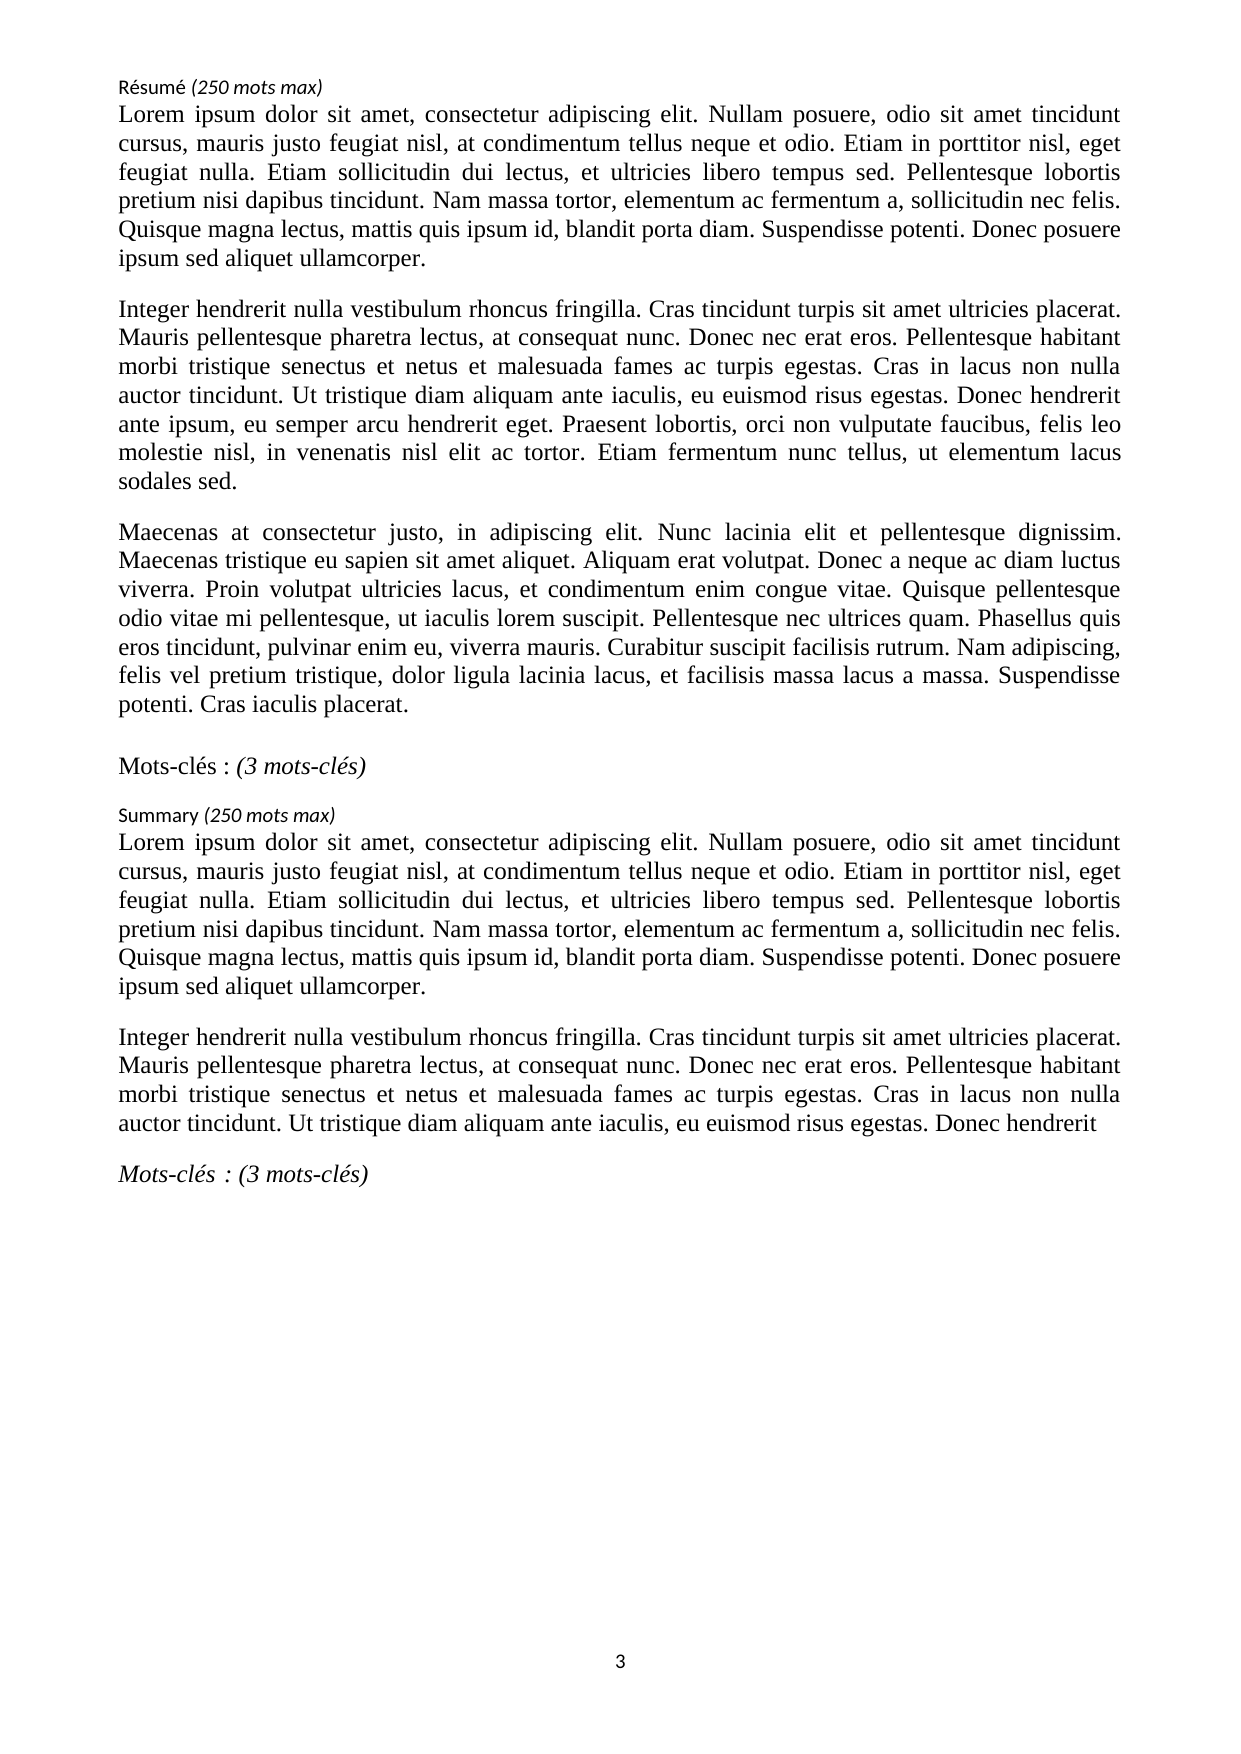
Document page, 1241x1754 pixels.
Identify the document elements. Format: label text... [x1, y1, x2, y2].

text Lorem ipsum dolor sit amet, consectetur adipiscing elit. Nullam posuere, odio sit amet tincidunt cursus, mauris justo feugiat nisl, at condimentum tellus neque et odio. Etiam in porttitor nisl, eget feugiat nulla. Etiam sollicitudin dui lectus, et ultricies libero tempus sed. Pellentesque lobortis pretium nisi dapibus tincidunt. Nam massa tortor, elementum ac fermentum a, sollicitudin nec felis. Quisque magna lectus, mattis quis ipsum id, blandit porta diam. Suspendisse potenti. Donec posuere ipsum sed aliquet ullamcorper. [118, 827, 1122, 1000]
text Résumé (250 mots max) [118, 74, 1122, 99]
text Integer hendrerit nulla vestibulum rhoncus fringilla. Cras tincidunt turpis sit amet ultricies placerat. Mauris pellentesque pharetra lectus, at consequat nunc. Donec nec erat eros. Pellentesque habitant morbi tristique senectus et netus et malesuada fames ac turpis egestas. Cras in lacus non nulla auctor tincidunt. Ut tristique diam aliquam ante iaculis, eu euismod risus egestas. Donec hendrerit ante ipsum, eu semper arcu hendrerit eget. Praesent lobortis, orci non vulputate faucibus, felis leo molestie nisl, in venenatis nisl elit ac tortor. Etiam fermentum nunc tellus, ut elementum lacus sodales sed. [118, 294, 1122, 495]
text Maecenas at consectetur justo, in adipiscing elit. Nunc lacinia elit et pellentesque dignissim. Maecenas tristique eu sapien sit amet aliquet. Aliquam erat volutpat. Donec a neque ac diam luctus viverra. Proin volutpat ultricies lacus, et condimentum enim congue vitae. Quisque pellentesque odio vitae mi pellentesque, ut iaculis lorem suscipit. Pellentesque nec ultrices quam. Phasellus quis eros tincidunt, pulvinar enim eu, viverra mauris. Curabitur suscipit facilisis rutrum. Nam adipiscing, felis vel pretium tristique, dolor ligula lacinia lacus, et facilisis massa lacus a massa. Suspendisse potenti. Cras iaculis placerat. [118, 517, 1122, 718]
text Integer hendrerit nulla vestibulum rhoncus fringilla. Cras tincidunt turpis sit amet ultricies placerat. Mauris pellentesque pharetra lectus, at consequat nunc. Donec nec erat eros. Pellentesque habitant morbi tristique senectus et netus et malesuada fames ac turpis egestas. Cras in lacus non nulla auctor tincidunt. Ut tristique diam aliquam ante iaculis, eu euismod risus egestas. Donec hendrerit [118, 1022, 1122, 1137]
list Mots-clés : (3 mots-clés) [118, 1159, 1122, 1187]
text Summary (250 mots max) [118, 802, 1122, 827]
list Mots-clés : (3 mots-clés) [118, 751, 1122, 780]
text Lorem ipsum dolor sit amet, consectetur adipiscing elit. Nullam posuere, odio sit amet tincidunt cursus, mauris justo feugiat nisl, at condimentum tellus neque et odio. Etiam in porttitor nisl, eget feugiat nulla. Etiam sollicitudin dui lectus, et ultricies libero tempus sed. Pellentesque lobortis pretium nisi dapibus tincidunt. Nam massa tortor, elementum ac fermentum a, sollicitudin nec felis. Quisque magna lectus, mattis quis ipsum id, blandit porta diam. Suspendisse potenti. Donec posuere ipsum sed aliquet ullamcorper. [118, 99, 1122, 272]
